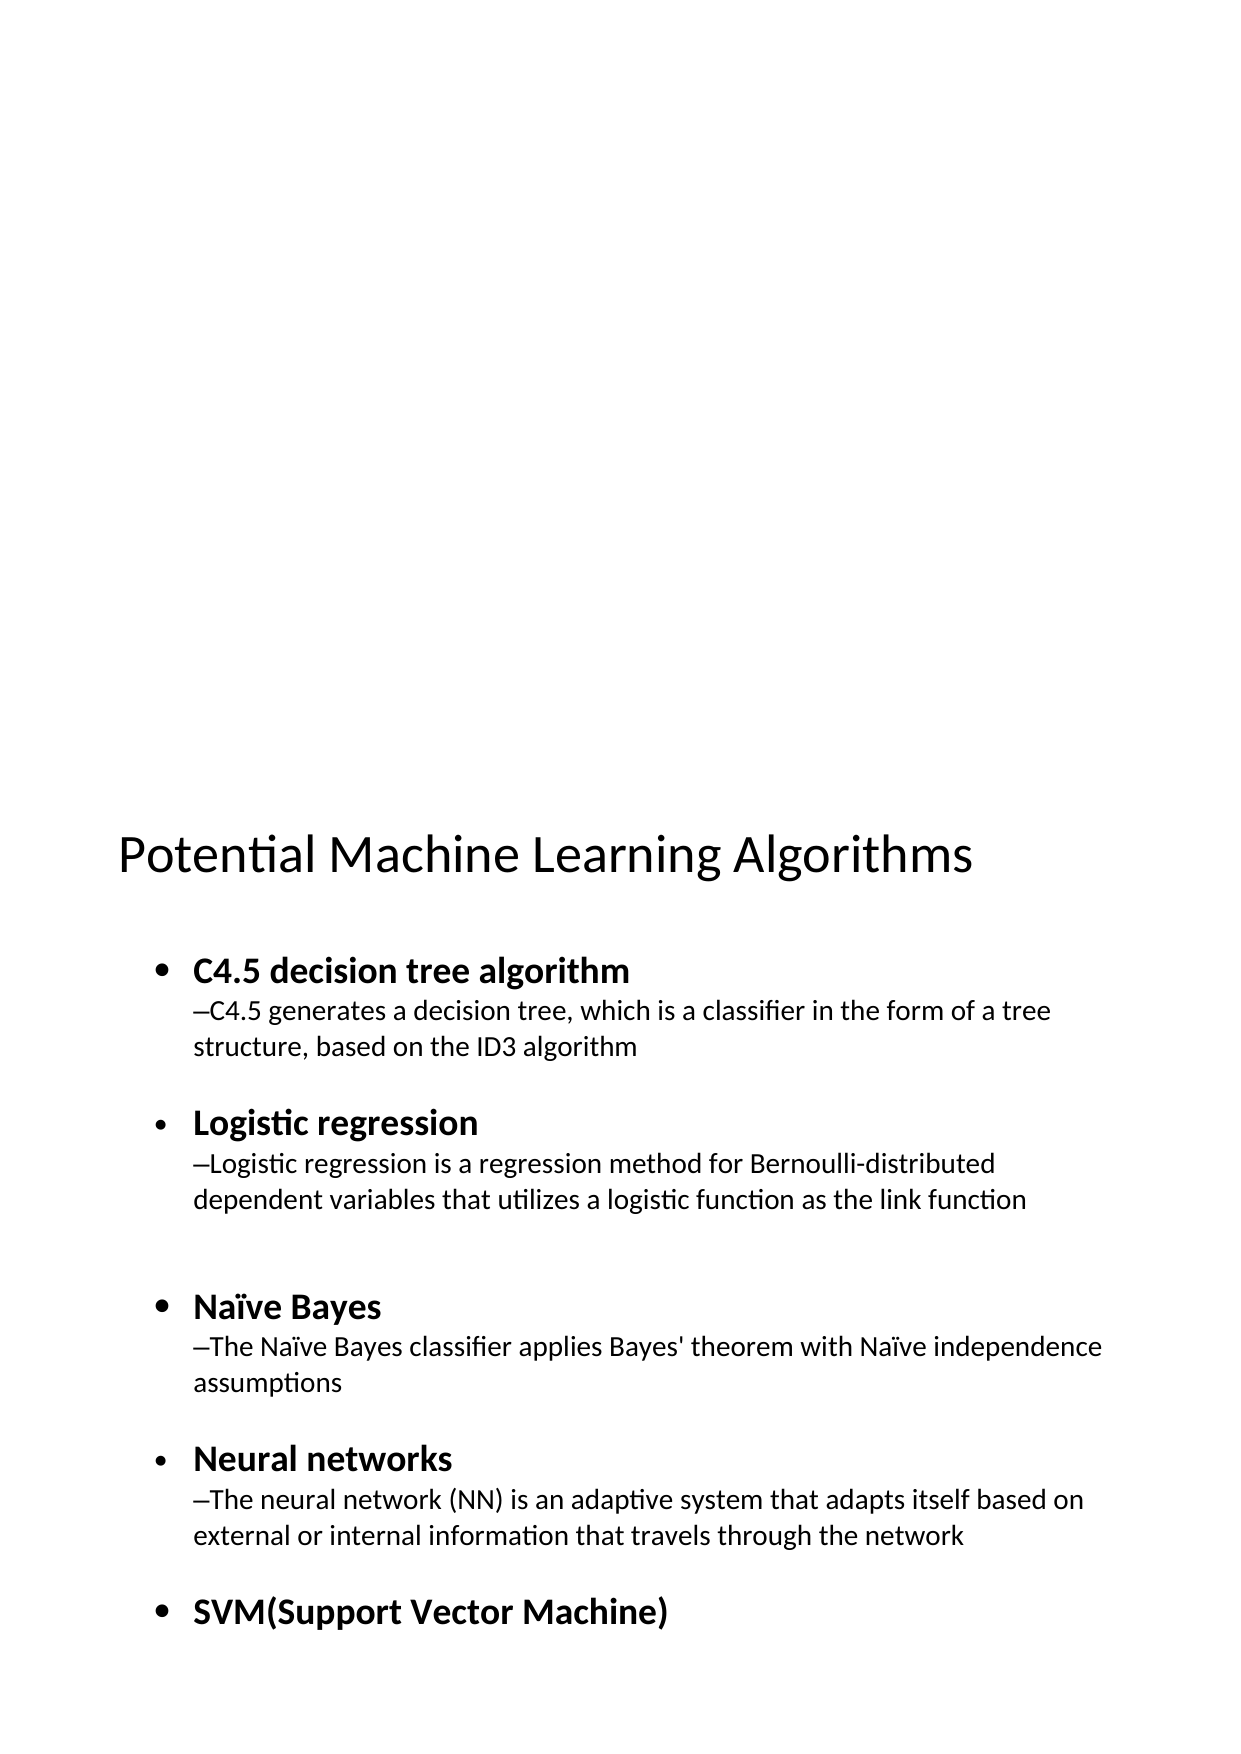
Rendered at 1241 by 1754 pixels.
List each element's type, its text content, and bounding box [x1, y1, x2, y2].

list C4.5 decision tree algorithm [156, 947, 1122, 992]
text Potential Machine Learning Algorithms [118, 819, 1122, 886]
list SVM(Support Vector Machine) [156, 1588, 1122, 1634]
list Logistic regression [156, 1099, 1122, 1145]
text –C4.5 generates a decision tree, which is a classifier in the form of a tree structure, based on the ID3 algorithm [193, 992, 1122, 1064]
list Naïve Bayes [156, 1283, 1122, 1328]
text –The neural network (NN) is an adaptive system that adapts itself based on external or internal information that travels through the network [193, 1481, 1122, 1552]
text –Logistic regression is a regression method for Bernoulli-distributed dependent variables that utilizes a logistic function as the link function [193, 1145, 1122, 1216]
text –The Naïve Bayes classifier applies Bayes' theorem with Naïve independence assumptions [193, 1328, 1122, 1400]
list Neural networks [156, 1435, 1122, 1481]
